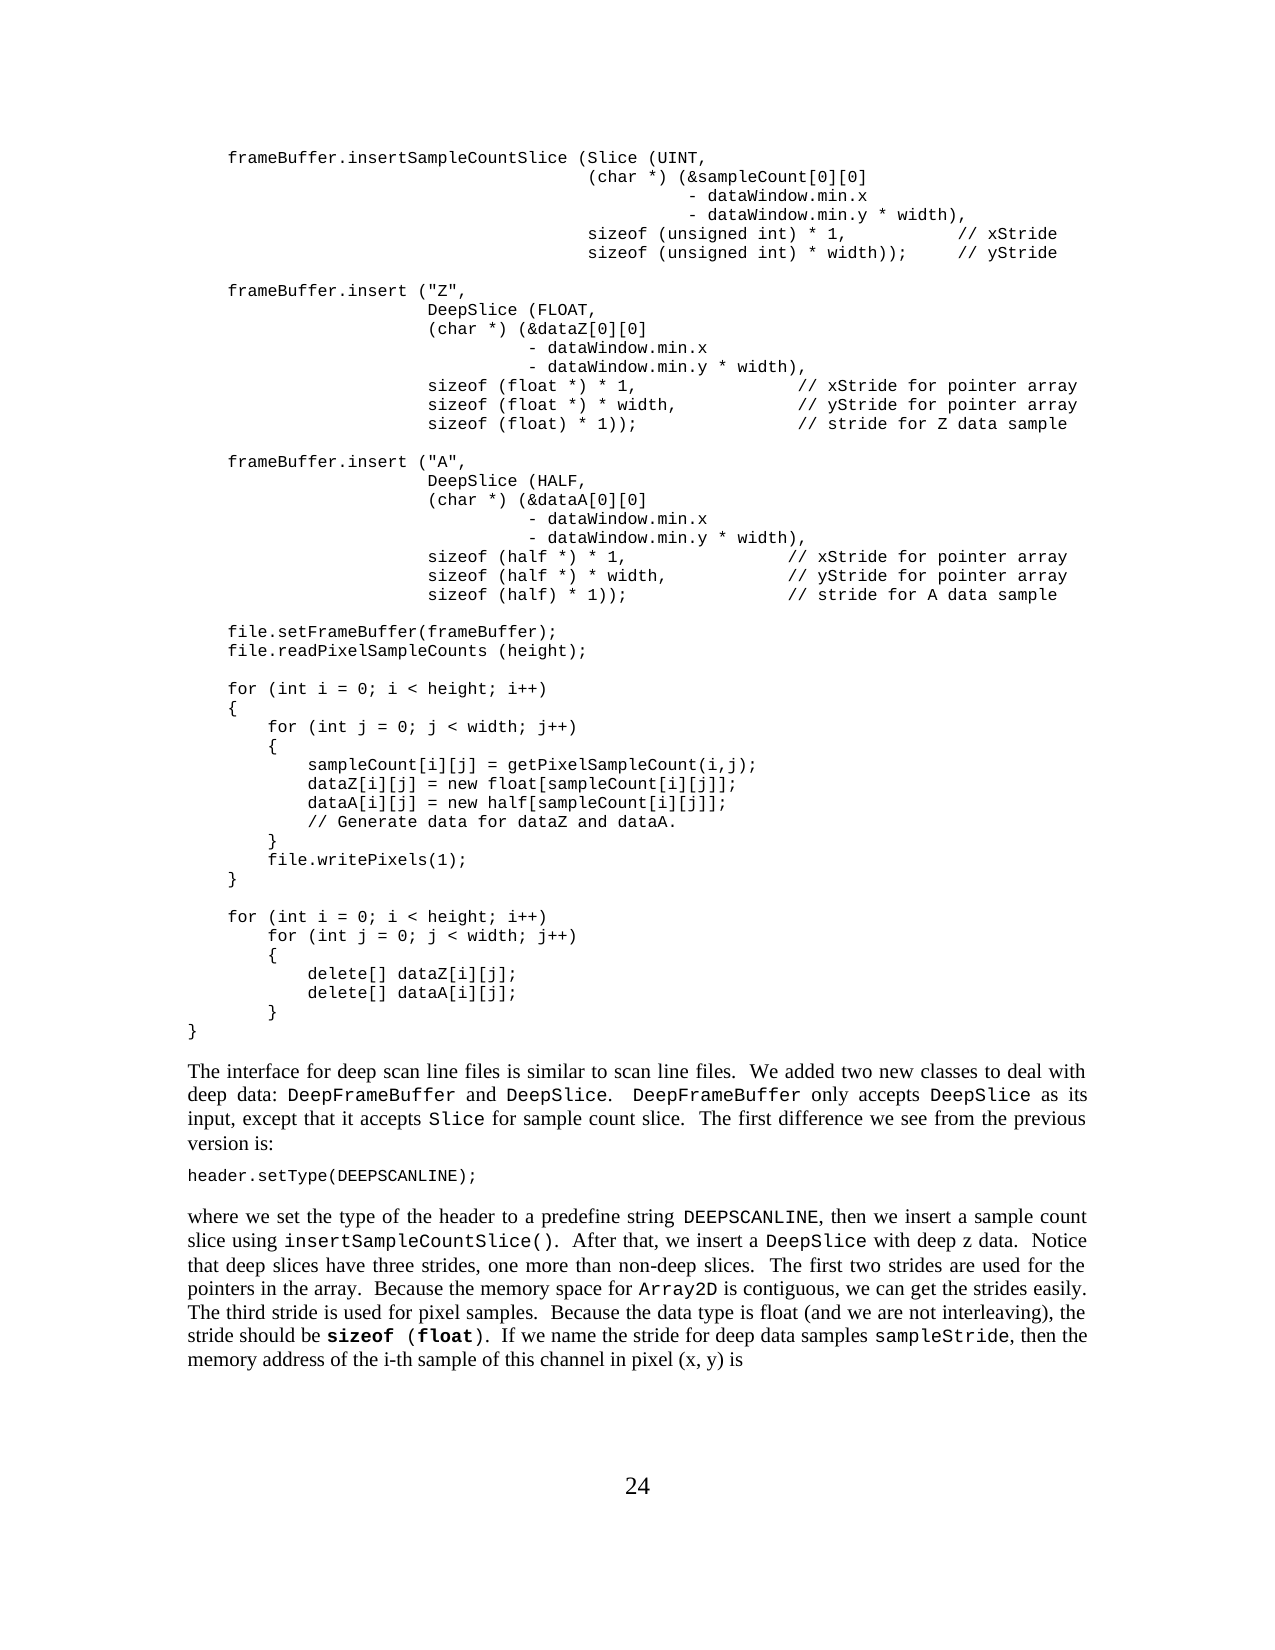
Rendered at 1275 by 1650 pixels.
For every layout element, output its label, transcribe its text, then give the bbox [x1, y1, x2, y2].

text frameBuffer.insert ("A", [187, 453, 1087, 472]
text sizeof (half *) * 1, // xStride for pointer array [187, 548, 1087, 567]
text - dataWindow.min.x [187, 188, 1087, 207]
text file.readPixelSampleCounts (height); [187, 643, 1087, 662]
text frameBuffer.insert ("Z", [187, 283, 1087, 302]
text dataZ[i][j] = new float[sampleCount[i][j]]; [187, 776, 1087, 794]
text - dataWindow.min.y * width), [187, 529, 1087, 548]
text sizeof (float *) * 1, // xStride for pointer array [187, 377, 1087, 396]
text delete[] dataZ[i][j]; [187, 965, 1087, 984]
text - dataWindow.min.y * width), [187, 207, 1087, 226]
text { [187, 738, 1087, 757]
text for (int i = 0; i < height; i++) [187, 908, 1087, 927]
text sizeof (float *) * width, // yStride for pointer array [187, 396, 1087, 415]
text DeepSlice (FLOAT, [187, 302, 1087, 321]
text // Generate data for dataZ and dataA. [187, 813, 1087, 832]
text - dataWindow.min.x [187, 510, 1087, 529]
text for (int i = 0; i < height; i++) [187, 681, 1087, 700]
text sizeof (unsigned int) * width)); // yStride [187, 245, 1087, 264]
text (char *) (&sampleCount[0][0] [187, 169, 1087, 188]
text where we set the type of the header to a predefine string DEEPSCANLINE, then we insert a sample count slice using insertSampleCountSlice(). After that, we insert a DeepSlice with deep z data. Notice that deep slices have three strides, one more than non-deep slices. The first two strides are used for the pointers in the array. Because the memory space for Array2D is contiguous, we can get the strides easily. The third stride is used for pixel samples. Because the data type is float (and we are not interleaving), the stride should be sizeof (float). If we name the stride for deep data samples sampleStride, then the memory address of the i-th sample of this channel in pixel (x, y) is [187, 1205, 1087, 1371]
text DeepSlice (HALF, [187, 472, 1087, 491]
text } [187, 1022, 1087, 1041]
text frameBuffer.insertSampleCountSlice (Slice (UINT, [187, 150, 1087, 169]
text { [187, 946, 1087, 965]
text sizeof (unsigned int) * 1, // xStride [187, 226, 1087, 245]
text - dataWindow.min.y * width), [187, 358, 1087, 377]
text header.setType(DEEPSCANLINE); [187, 1167, 1087, 1186]
text for (int j = 0; j < width; j++) [187, 927, 1087, 946]
text (char *) (&dataA[0][0] [187, 491, 1087, 510]
text sizeof (half) * 1)); // stride for A data sample [187, 586, 1087, 605]
text file.writePixels(1); [187, 851, 1087, 870]
text file.setFrameBuffer(frameBuffer); [187, 624, 1087, 643]
text delete[] dataA[i][j]; [187, 984, 1087, 1003]
text { [187, 700, 1087, 719]
text } [187, 832, 1087, 851]
text - dataWindow.min.x [187, 339, 1087, 358]
text } [187, 1003, 1087, 1022]
text sizeof (float) * 1)); // stride for Z data sample [187, 415, 1087, 434]
text sampleCount[i][j] = getPixelSampleCount(i,j); [187, 757, 1087, 776]
text } [187, 870, 1087, 889]
text (char *) (&dataZ[0][0] [187, 321, 1087, 339]
text sizeof (half *) * width, // yStride for pointer array [187, 567, 1087, 586]
text dataA[i][j] = new half[sampleCount[i][j]]; [187, 794, 1087, 813]
text The interface for deep scan line files is similar to scan line files. We added two new classes to deal with deep data: DeepFrameBuffer and DeepSlice. DeepFrameBuffer only accepts DeepSlice as its input, except that it accepts Slice for sample count slice. The first difference we see from the previous version is: [187, 1060, 1087, 1154]
text for (int j = 0; j < width; j++) [187, 719, 1087, 738]
